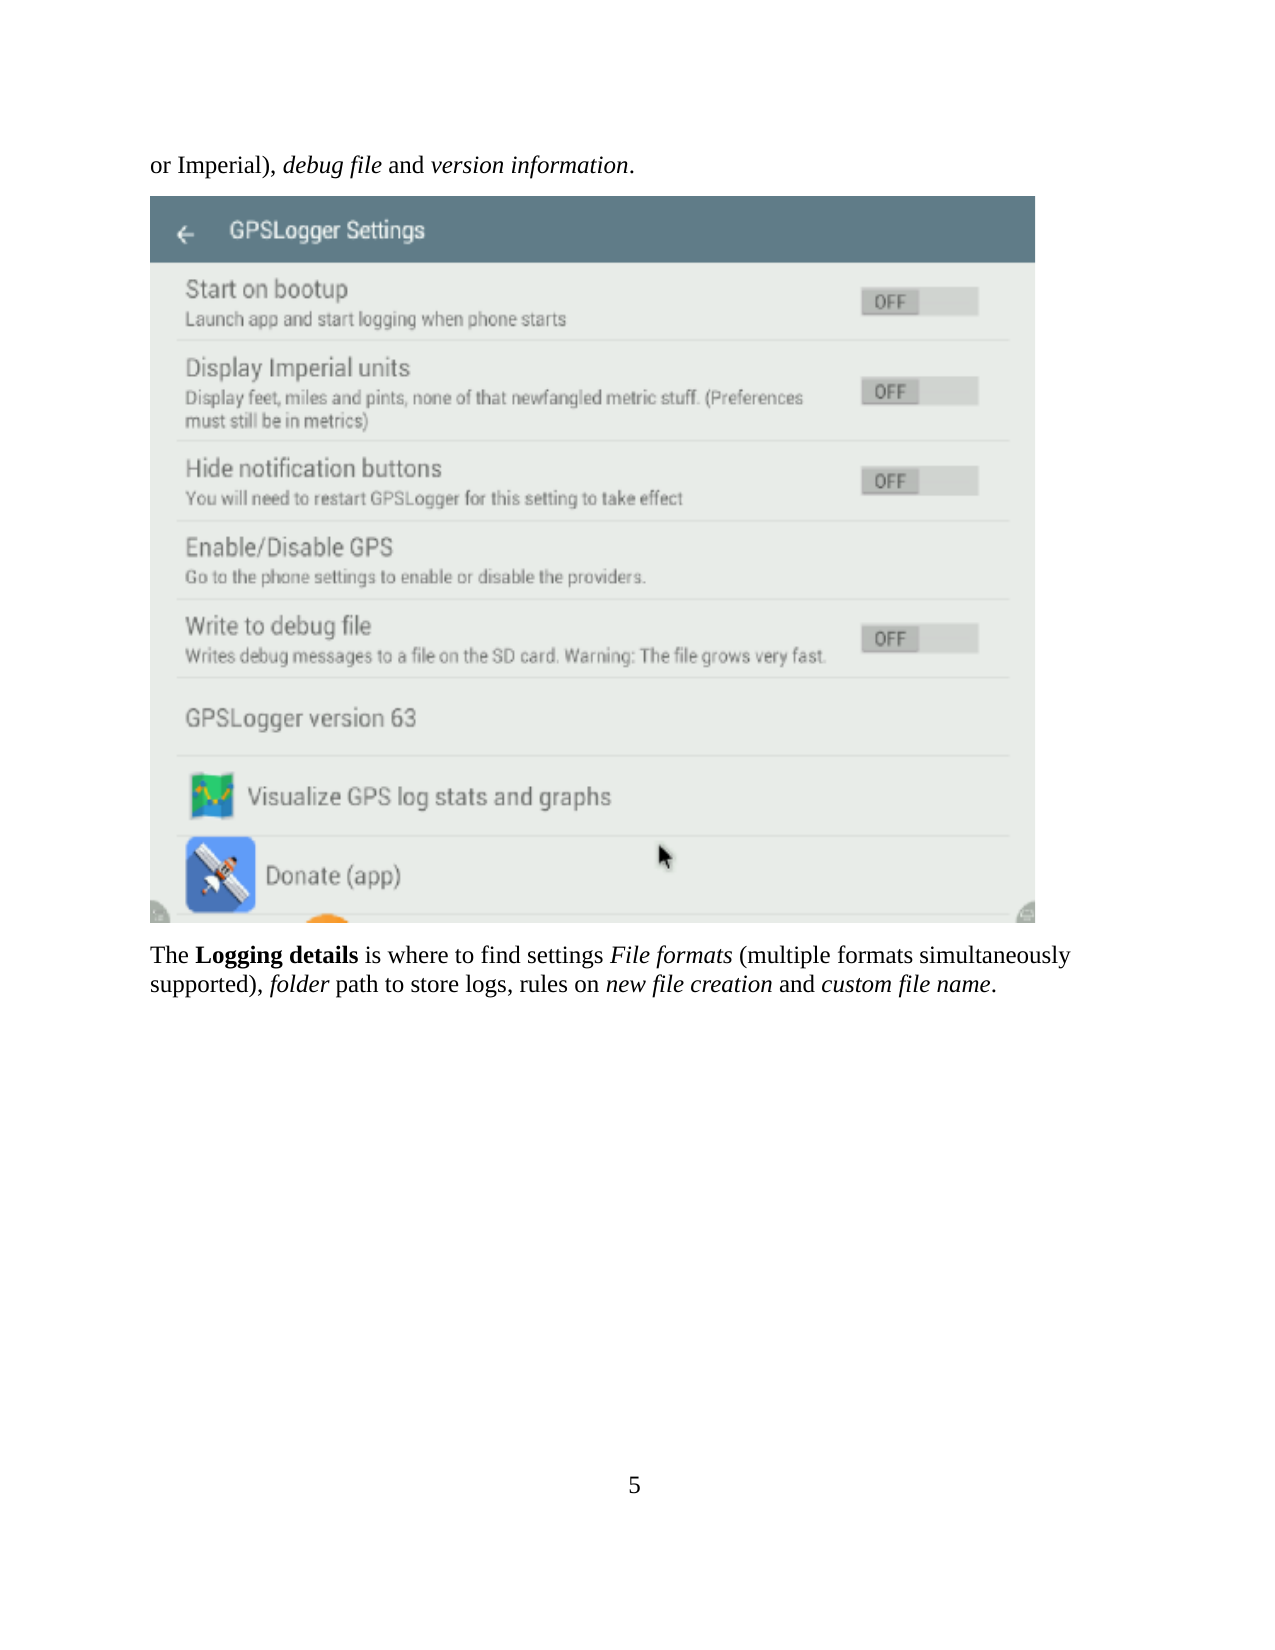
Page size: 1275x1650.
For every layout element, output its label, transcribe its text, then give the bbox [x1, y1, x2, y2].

text or Imperial), debug file and version information. [150, 150, 1125, 179]
picture [150, 196, 1036, 923]
text The Logging details is where to find settings File formats (multiple formats simultaneously supported), folder path to store logs, rules on new file creation and custom file name. [150, 940, 1125, 998]
